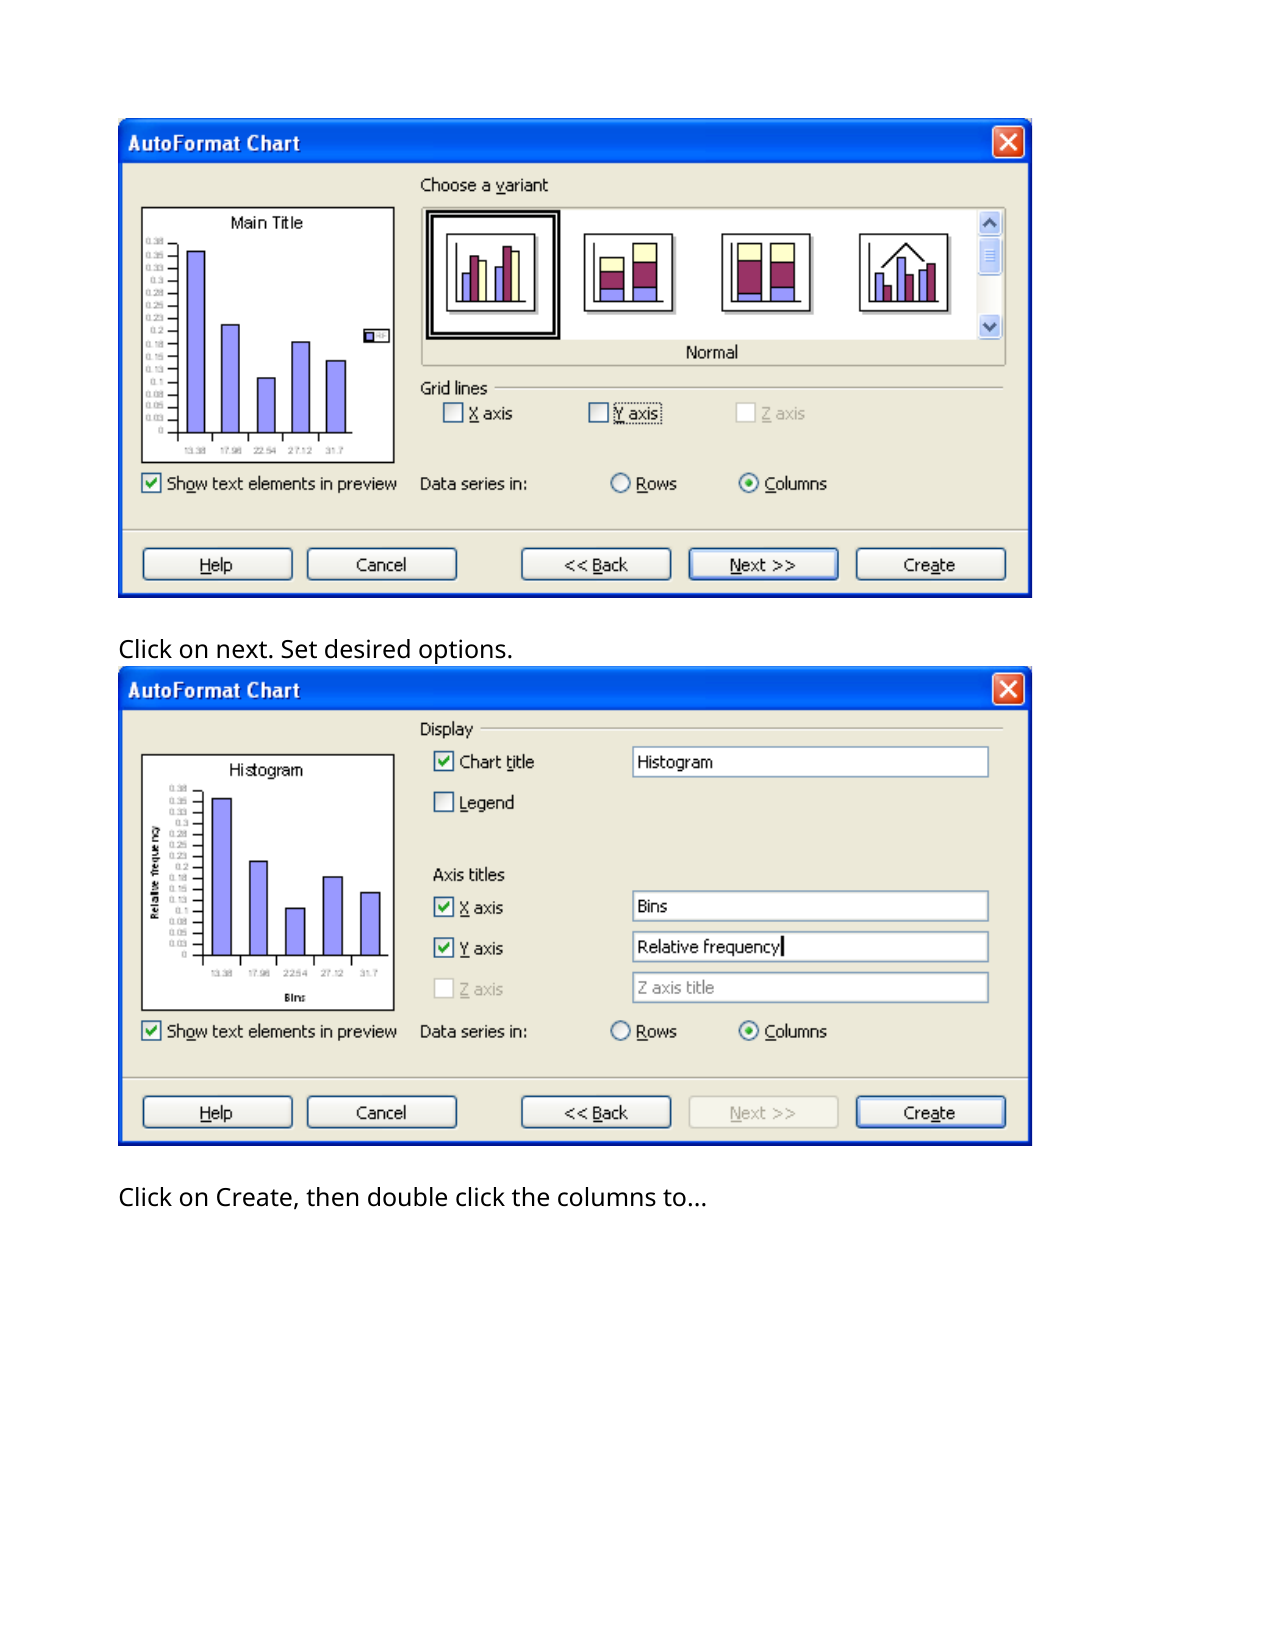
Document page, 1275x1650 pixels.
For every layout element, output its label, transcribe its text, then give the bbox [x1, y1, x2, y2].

picture [118, 666, 1033, 1146]
picture [118, 118, 1033, 598]
text Click on next. Set desired options. [118, 632, 1157, 666]
text Click on Create, then double click the columns to... [118, 1180, 1157, 1214]
